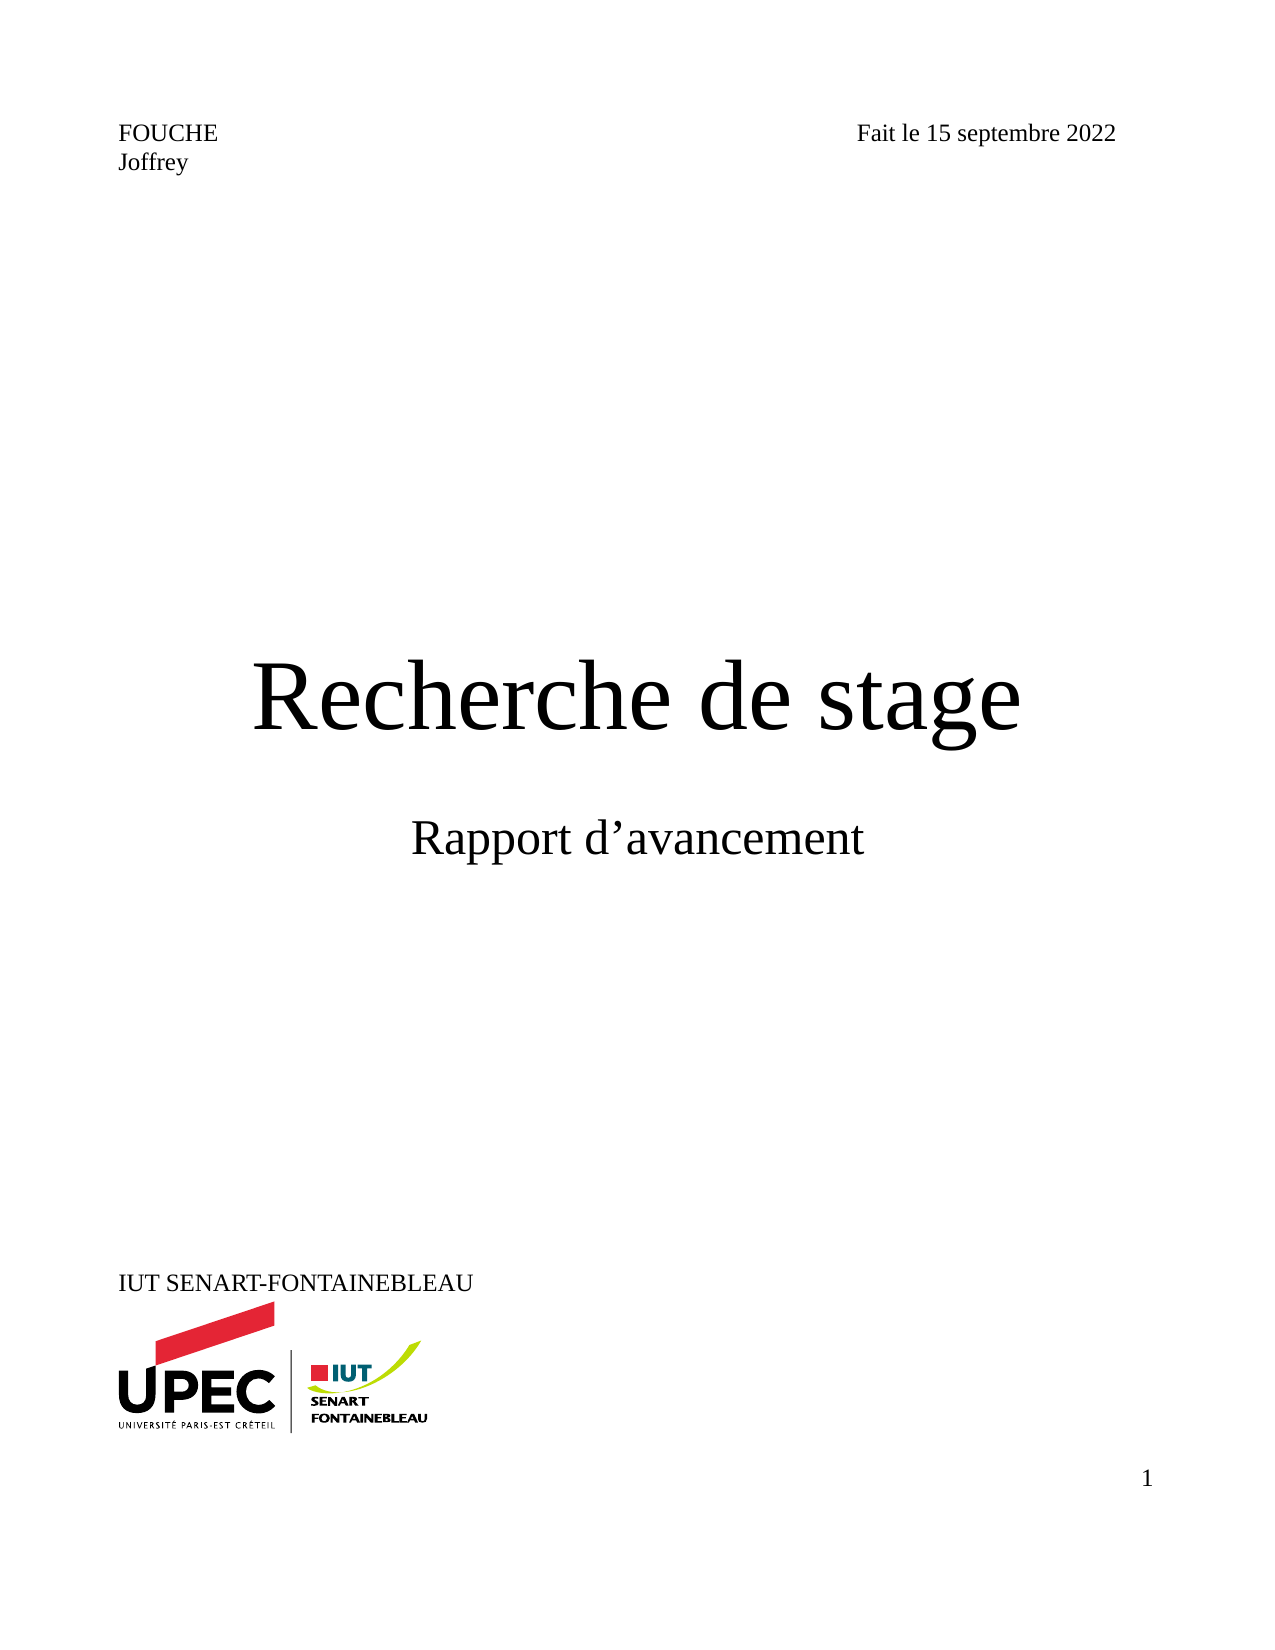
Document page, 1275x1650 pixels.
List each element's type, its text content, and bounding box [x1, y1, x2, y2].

text Recherche de stage [118, 636, 1157, 751]
text IUT SENART-FONTAINEBLEAU [118, 1268, 1157, 1297]
text Rapport d’avancement [118, 808, 1157, 866]
text FOUCHE Fait le 15 septembre 2022 [118, 118, 1157, 147]
text 1 [118, 1297, 1157, 1491]
text Joffrey [118, 147, 1157, 176]
